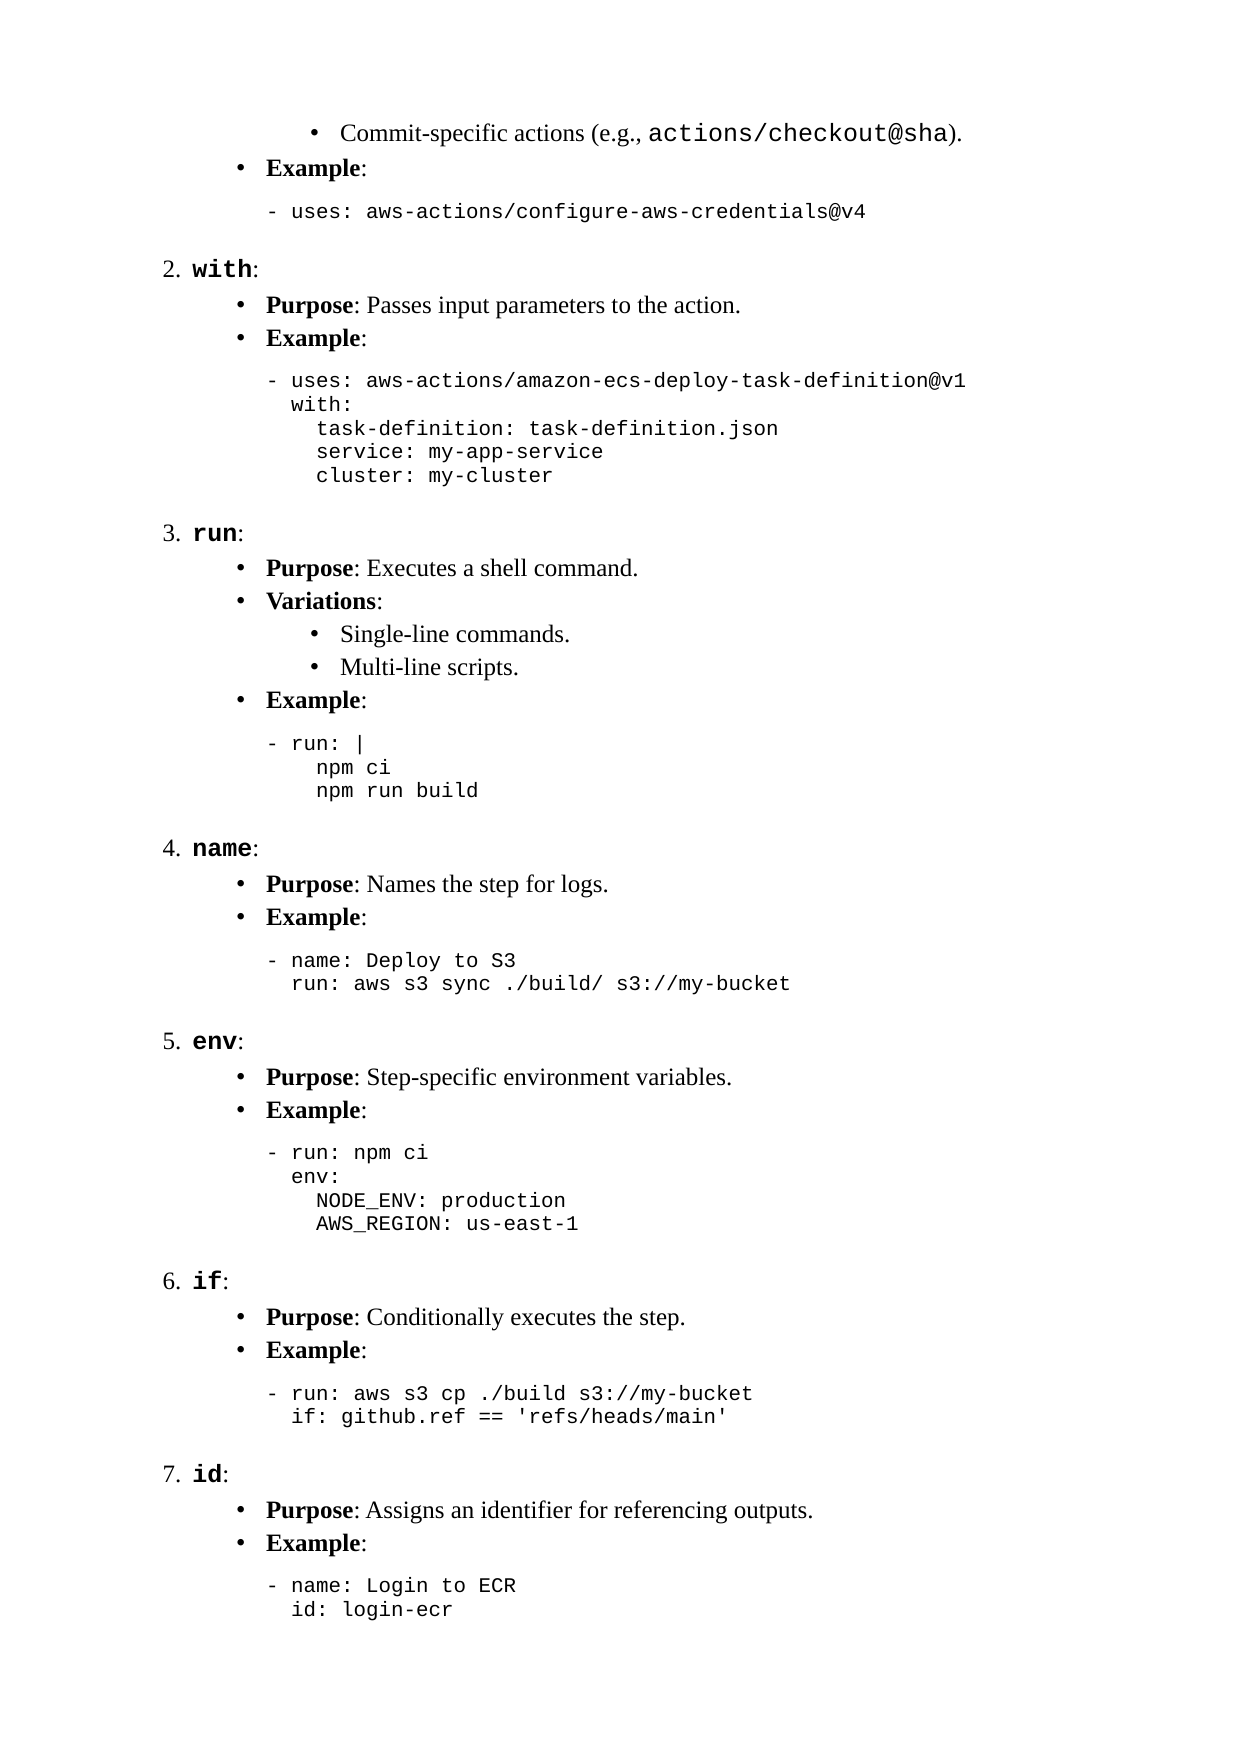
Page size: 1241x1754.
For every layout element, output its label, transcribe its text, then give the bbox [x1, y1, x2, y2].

list Multi-line scripts. [310, 652, 1122, 681]
list if: [162, 1266, 1122, 1297]
list npm ci [236, 757, 1122, 780]
list NODE_ENV: production [236, 1190, 1122, 1213]
list Purpose: Step-specific environment variables. [236, 1062, 1122, 1091]
list with: [236, 394, 1122, 418]
list Example: [236, 1095, 1122, 1123]
list - name: Login to ECR [236, 1575, 1122, 1599]
list with: [162, 254, 1122, 285]
list Commit-specific actions (e.g., actions/checkout@sha). [310, 118, 1122, 149]
list Purpose: Assigns an identifier for referencing outputs. [236, 1495, 1122, 1523]
list Example: [236, 1335, 1122, 1364]
list - run: npm ci [236, 1142, 1122, 1166]
list Example: [236, 323, 1122, 351]
list Example: [236, 153, 1122, 182]
list env: [162, 1026, 1122, 1057]
list env: [236, 1166, 1122, 1190]
list id: [162, 1459, 1122, 1490]
list - run: | [236, 733, 1122, 757]
list if: github.ref == 'refs/heads/main' [236, 1406, 1122, 1430]
list service: my-app-service [236, 441, 1122, 465]
list - uses: aws-actions/amazon-ecs-deploy-task-definition@v1 [236, 370, 1122, 394]
list cluster: my-cluster [236, 465, 1122, 488]
list AWS_REGION: us-east-1 [236, 1213, 1122, 1237]
list npm run build [236, 780, 1122, 804]
list Purpose: Conditionally executes the step. [236, 1302, 1122, 1331]
list Example: [236, 686, 1122, 714]
list Example: [236, 1528, 1122, 1556]
list Purpose: Names the step for logs. [236, 869, 1122, 898]
list name: [162, 833, 1122, 864]
list Purpose: Passes input parameters to the action. [236, 290, 1122, 318]
list - name: Deploy to S3 [236, 949, 1122, 973]
list Single-line commands. [310, 619, 1122, 648]
list Example: [236, 902, 1122, 931]
list - run: aws s3 cp ./build s3://my-bucket [236, 1382, 1122, 1406]
list run: aws s3 sync ./build/ s3://my-bucket [236, 973, 1122, 997]
list Purpose: Executes a shell command. [236, 553, 1122, 582]
list id: login-ecr [236, 1599, 1122, 1623]
list - uses: aws-actions/configure-aws-credentials@v4 [236, 201, 1122, 225]
list Variations: [236, 586, 1122, 615]
list run: [162, 518, 1122, 549]
list task-definition: task-definition.json [236, 418, 1122, 441]
